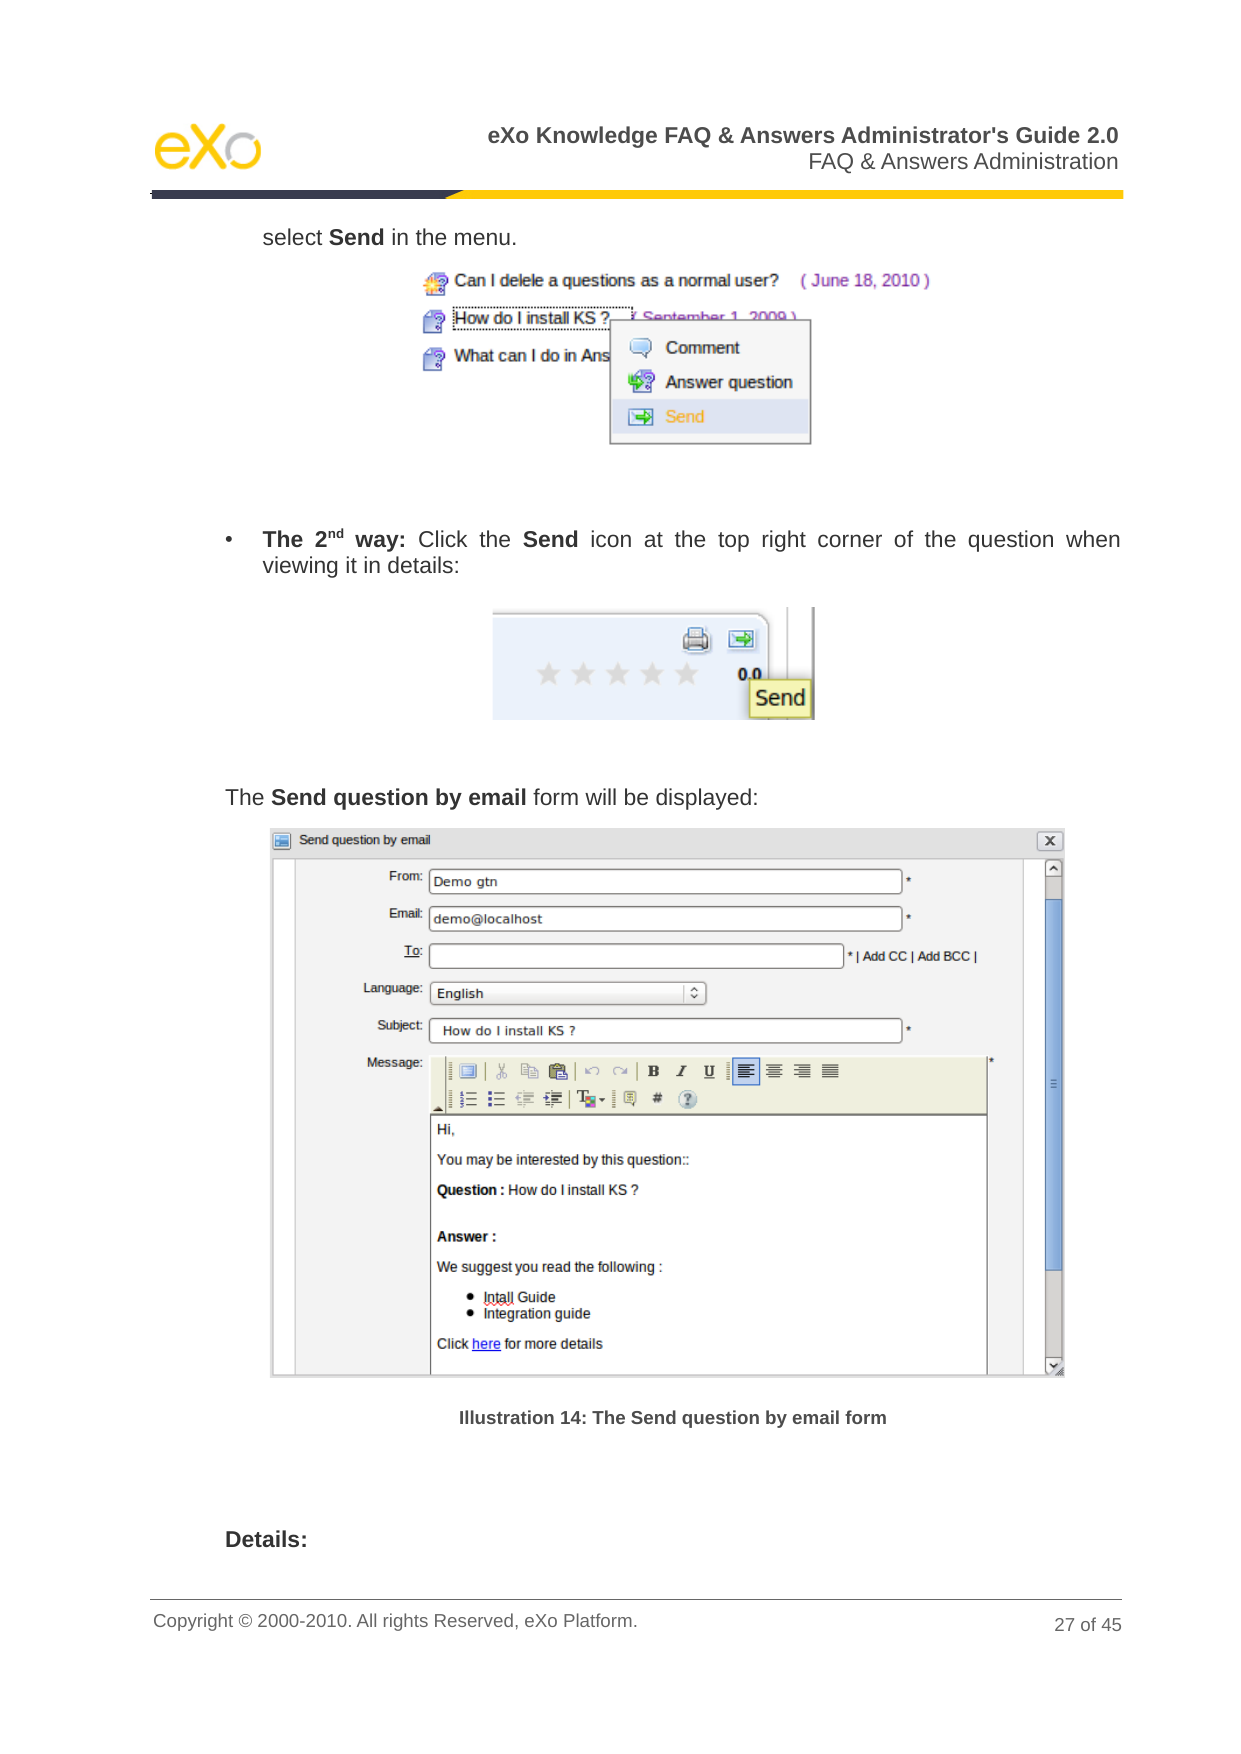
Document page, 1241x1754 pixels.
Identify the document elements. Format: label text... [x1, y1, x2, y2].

list The 2nd way: Click the Send icon at the top right corner of the question when viewing it in details: [225, 526, 1122, 579]
picture [155, 123, 262, 170]
list The Send question by email form will be displayed: [187, 783, 1122, 810]
picture [151, 190, 1124, 199]
list select Send in the menu. [225, 223, 1122, 250]
text Illustration 14: The Send question by email form [276, 896, 1071, 1428]
picture [492, 607, 815, 720]
list Details: [187, 1526, 1122, 1552]
picture [414, 260, 940, 462]
picture [269, 828, 1065, 1378]
